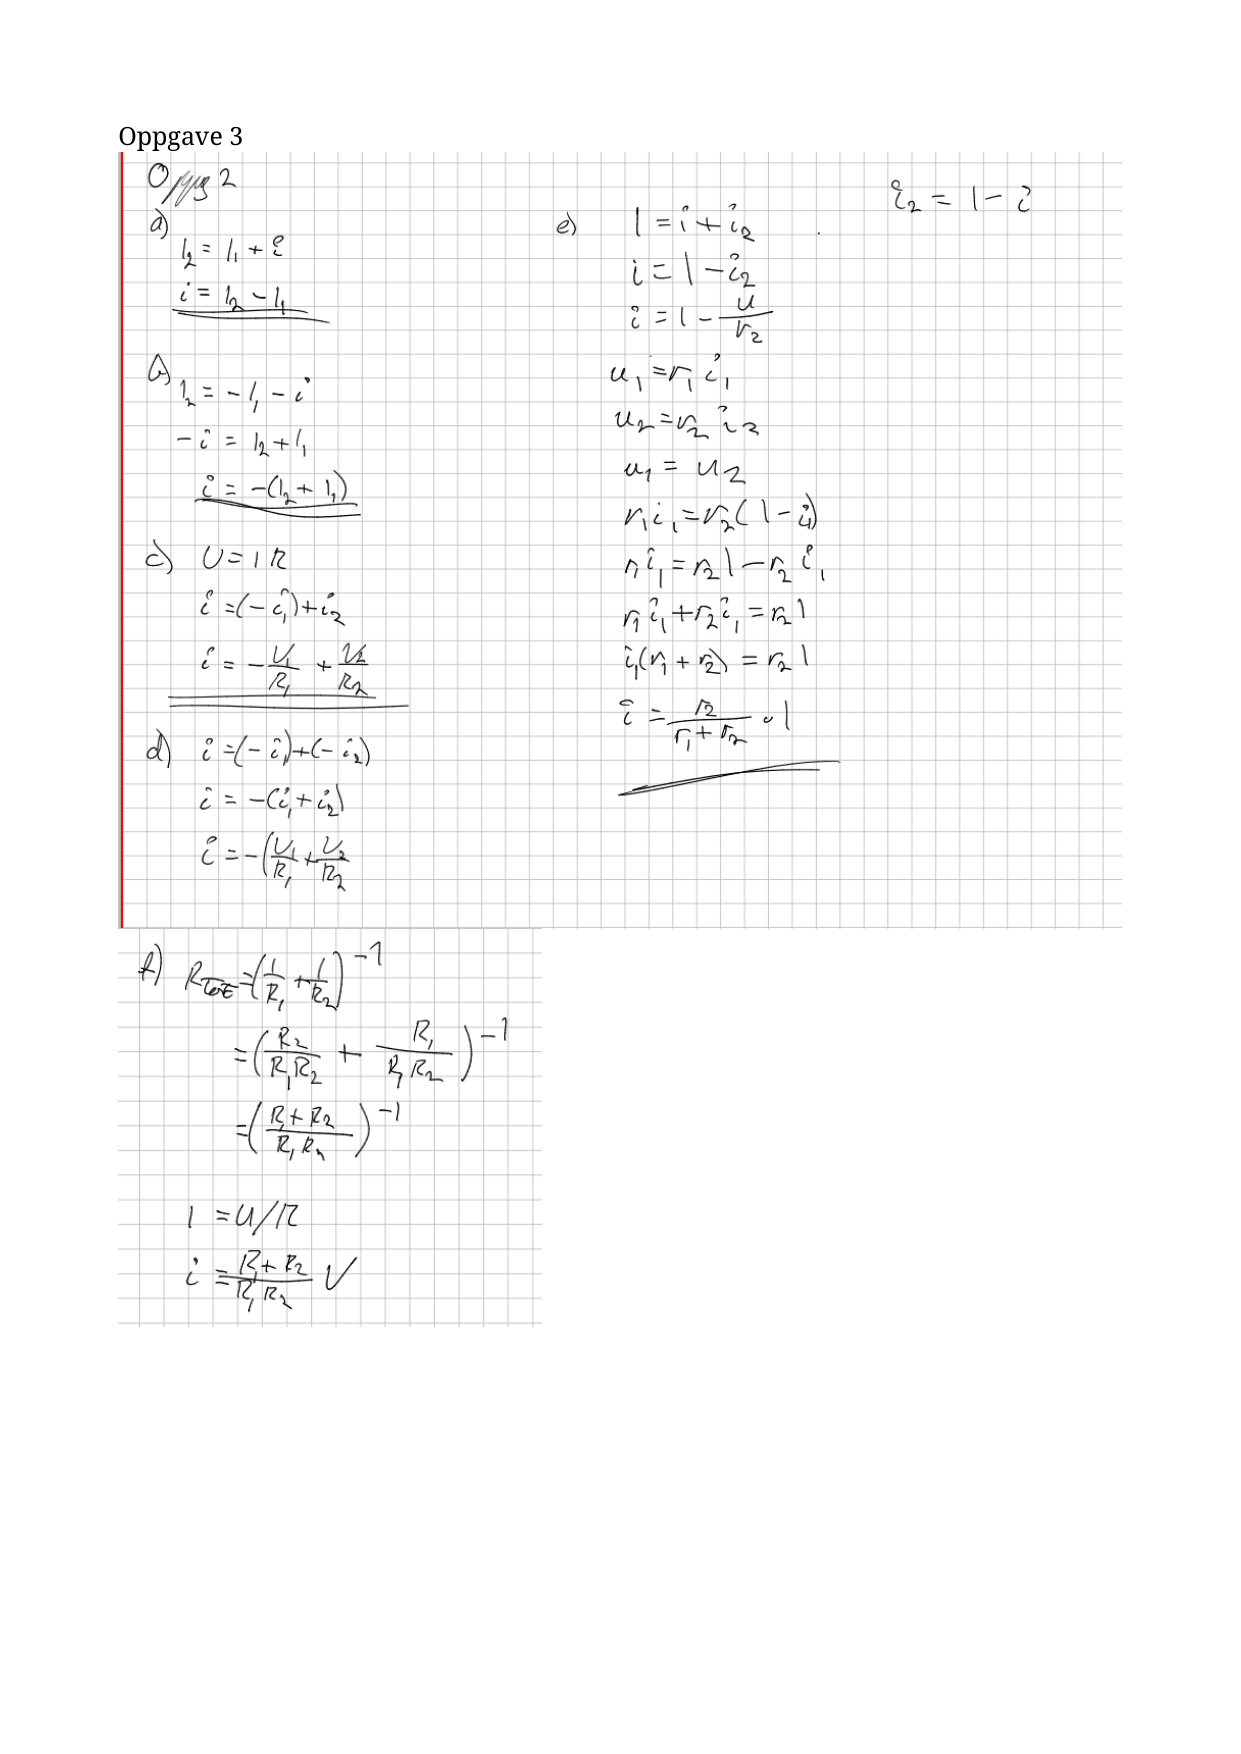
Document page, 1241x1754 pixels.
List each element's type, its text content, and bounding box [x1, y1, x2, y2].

text Oppgave 3 [118, 118, 1122, 152]
picture [118, 152, 1123, 1327]
